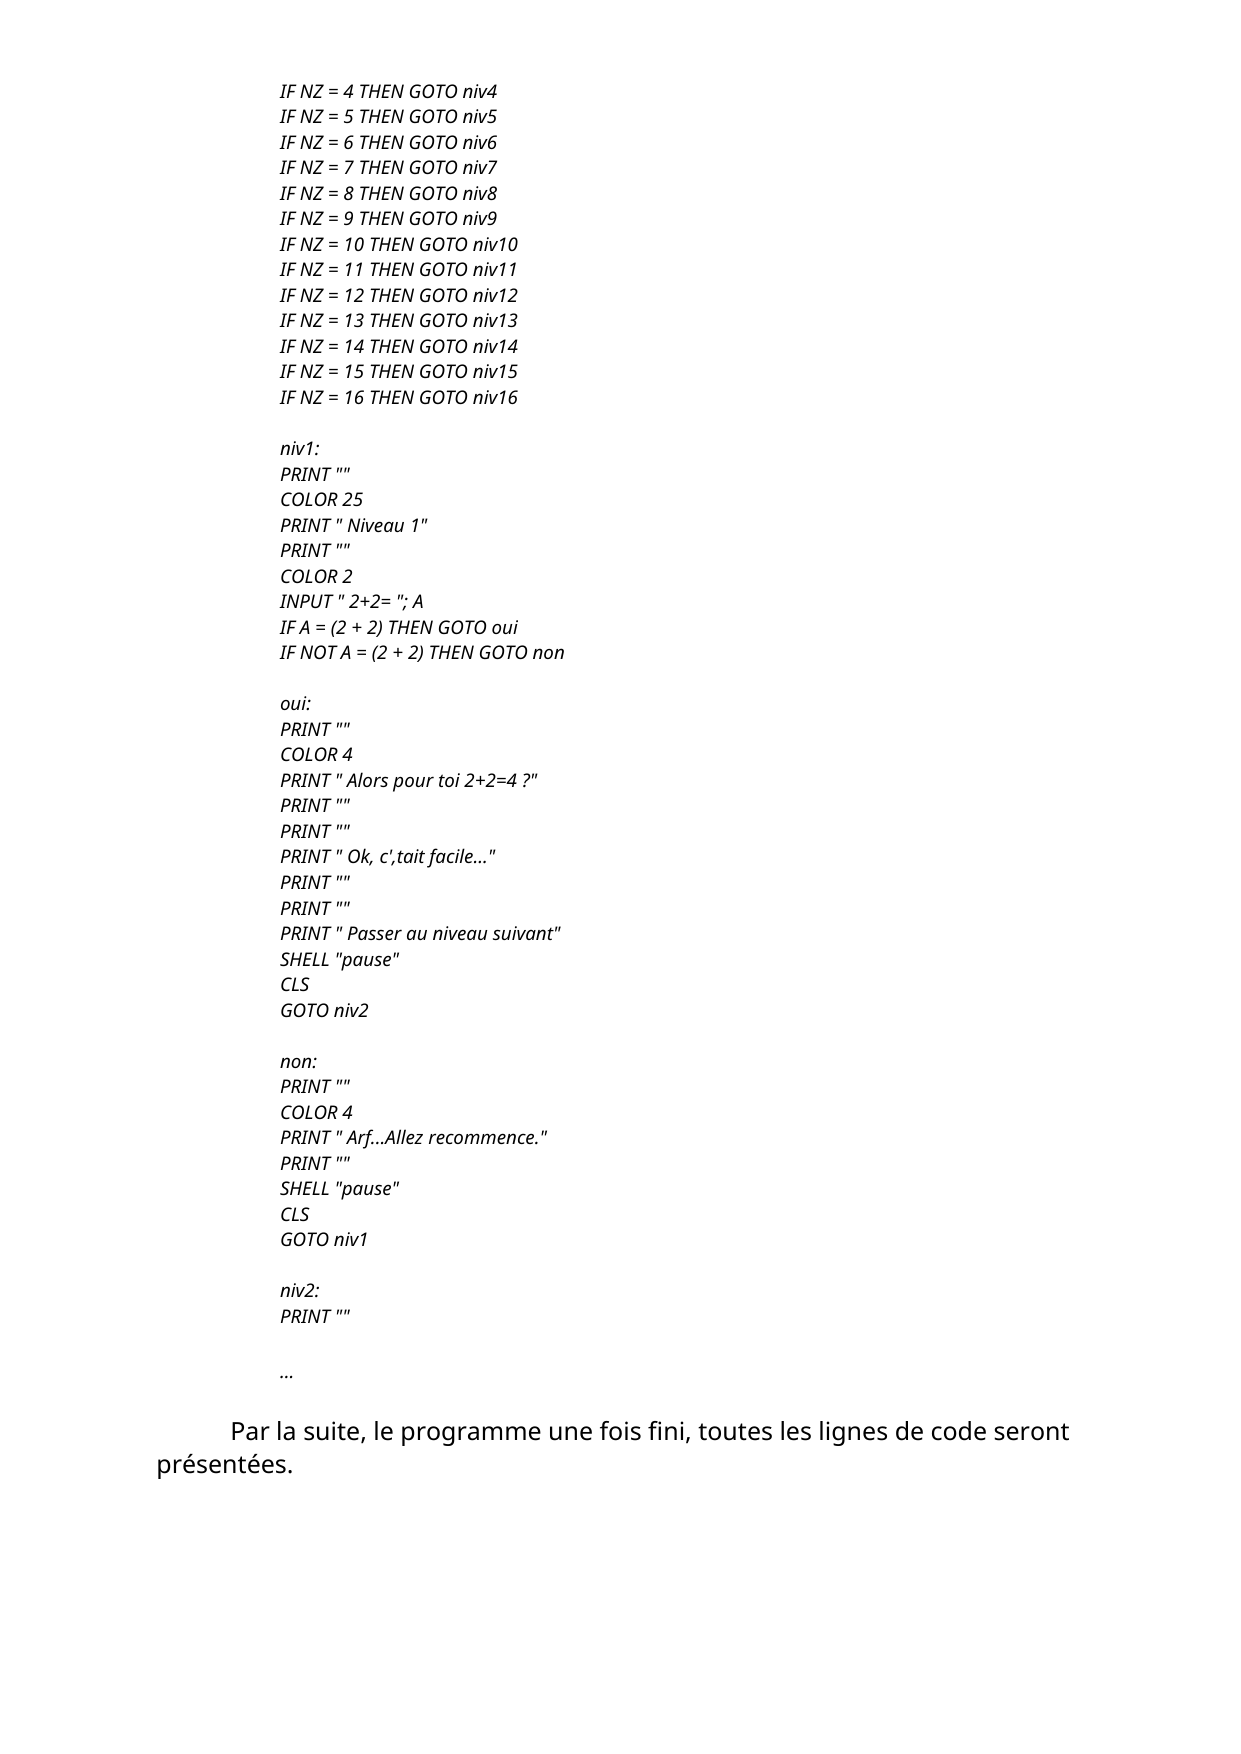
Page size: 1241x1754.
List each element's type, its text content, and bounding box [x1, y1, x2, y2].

text PRINT " Passer au niveau suivant" [280, 920, 1122, 946]
text non: [280, 1048, 1122, 1073]
text CLS [280, 971, 1122, 997]
text niv1: [280, 435, 1122, 461]
text PRINT " Ok, c'‚tait facile..." [280, 844, 1122, 869]
text IF NZ = 14 THEN GOTO niv14 [280, 333, 1122, 359]
text PRINT "" [280, 818, 1122, 844]
text PRINT " Niveau 1" [280, 512, 1122, 537]
text PRINT "" [280, 461, 1122, 486]
text INPUT " 2+2= "; A [280, 588, 1122, 614]
text oui: [280, 691, 1122, 716]
text COLOR 2 [280, 563, 1122, 588]
text IF NZ = 6 THEN GOTO niv6 [280, 129, 1122, 155]
text IF NZ = 8 THEN GOTO niv8 [280, 180, 1122, 206]
text Par la suite, le programme une fois fini, toutes les lignes de code seront présentées. [156, 1413, 1122, 1481]
text IF NZ = 4 THEN GOTO niv4 [280, 78, 1122, 104]
text COLOR 4 [280, 1099, 1122, 1124]
text PRINT "" [280, 895, 1122, 920]
text SHELL "pause" [280, 946, 1122, 971]
text PRINT "" [280, 1303, 1122, 1329]
text CLS [280, 1201, 1122, 1227]
text IF NOT A = (2 + 2) THEN GOTO non [280, 639, 1122, 665]
text IF NZ = 15 THEN GOTO niv15 [280, 359, 1122, 384]
text PRINT "" [280, 793, 1122, 818]
text IF NZ = 16 THEN GOTO niv16 [280, 384, 1122, 410]
text COLOR 4 [280, 742, 1122, 767]
text IF NZ = 10 THEN GOTO niv10 [280, 231, 1122, 257]
text niv2: [280, 1278, 1122, 1303]
text IF NZ = 5 THEN GOTO niv5 [280, 104, 1122, 129]
text PRINT "" [280, 869, 1122, 895]
text PRINT "" [280, 537, 1122, 563]
text IF NZ = 11 THEN GOTO niv11 [280, 257, 1122, 282]
text PRINT " Alors pour toi 2+2=4 ?" [280, 767, 1122, 793]
text COLOR 25 [280, 486, 1122, 512]
text GOTO niv2 [280, 997, 1122, 1022]
text GOTO niv1 [280, 1227, 1122, 1252]
text PRINT " Arf...Allez recommence." [280, 1124, 1122, 1150]
text IF NZ = 13 THEN GOTO niv13 [280, 308, 1122, 333]
text IF A = (2 + 2) THEN GOTO oui [280, 614, 1122, 639]
text SHELL "pause" [280, 1176, 1122, 1201]
text IF NZ = 12 THEN GOTO niv12 [280, 282, 1122, 308]
text PRINT "" [280, 1073, 1122, 1099]
text IF NZ = 7 THEN GOTO niv7 [280, 155, 1122, 180]
text ... [280, 1358, 1122, 1384]
text PRINT "" [280, 716, 1122, 742]
text PRINT "" [280, 1150, 1122, 1176]
text IF NZ = 9 THEN GOTO niv9 [280, 206, 1122, 231]
